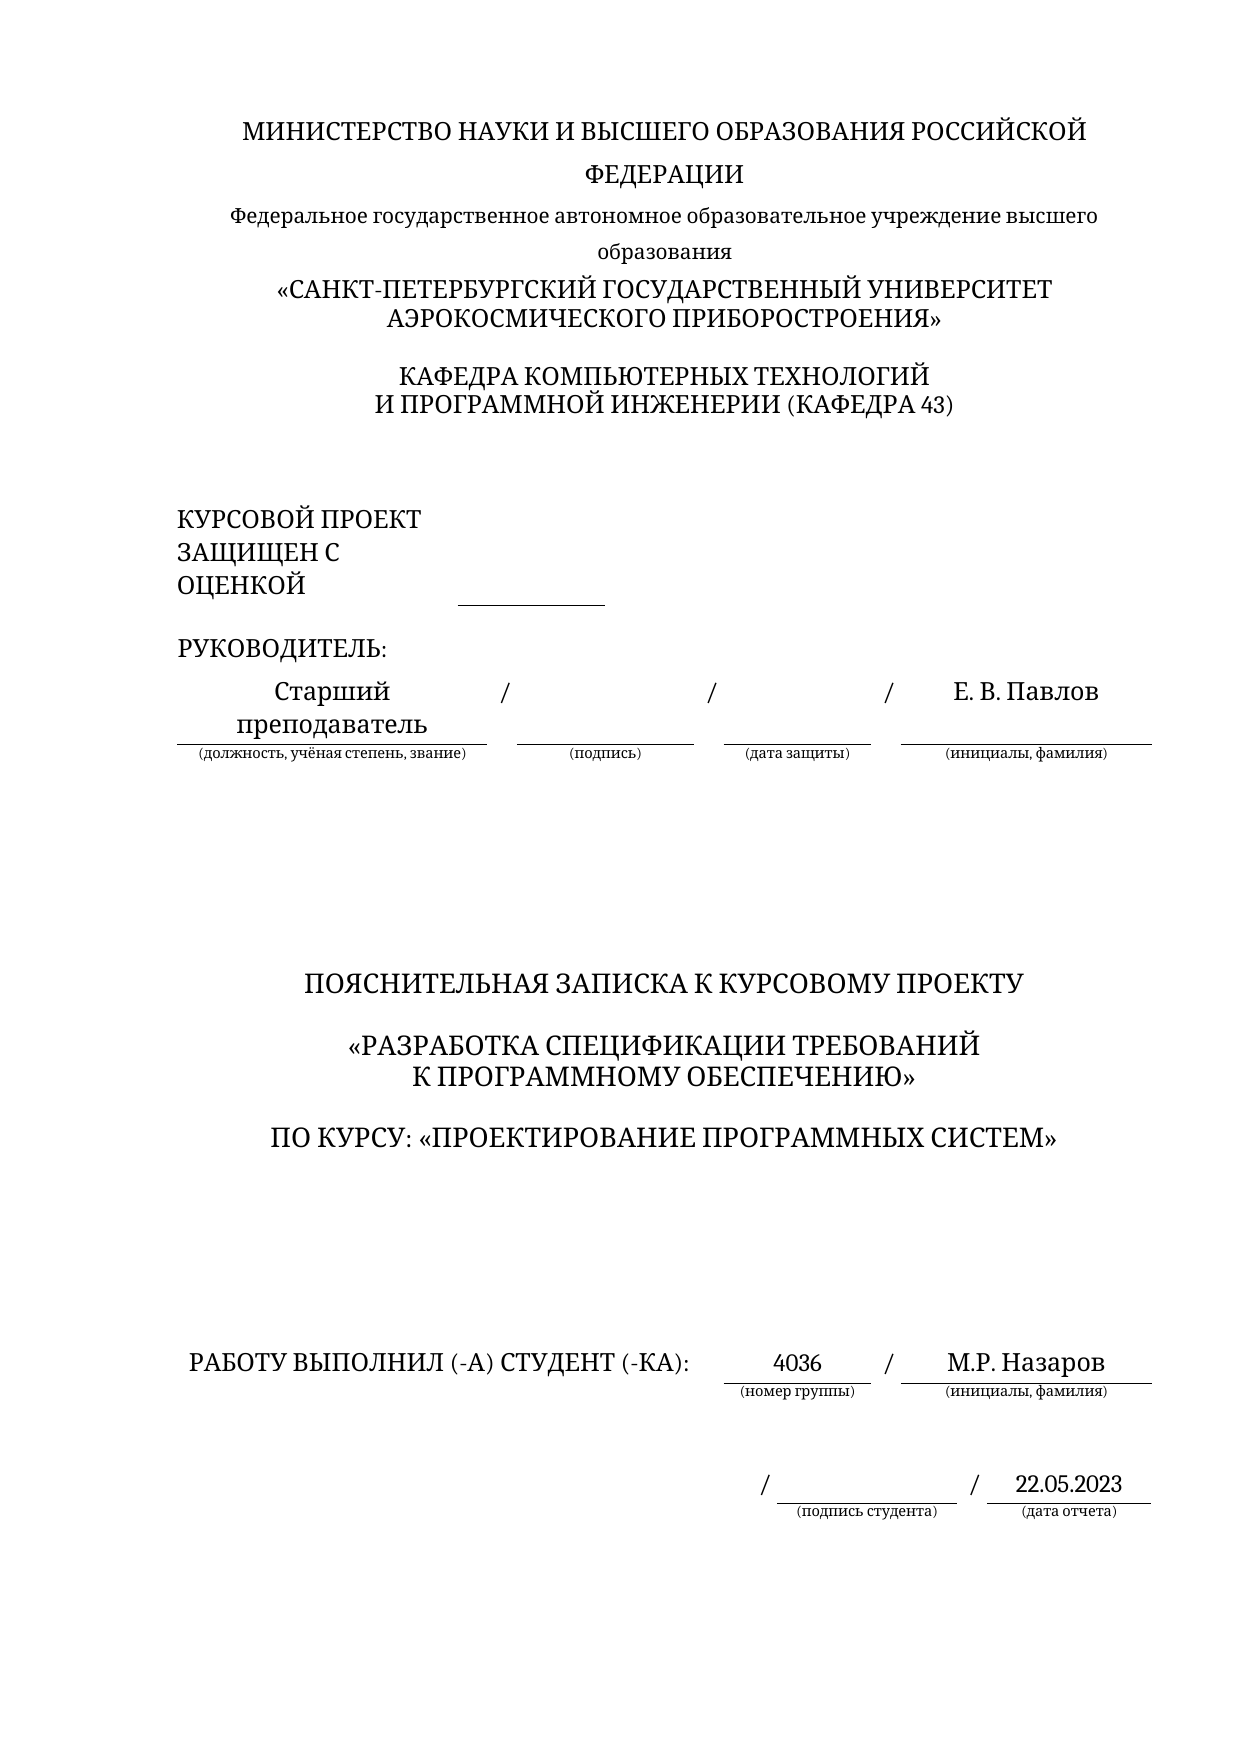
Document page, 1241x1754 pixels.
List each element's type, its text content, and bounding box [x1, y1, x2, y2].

table_header М.Р. Назаров [901, 1349, 1152, 1382]
table_cell [177, 1383, 723, 1412]
table_header / [747, 1470, 777, 1503]
table_cell [487, 744, 517, 774]
table_header [458, 506, 605, 605]
table_cell (инициалы, фамилия) [901, 1384, 1152, 1412]
text МИНИСТЕРСТВО НАУКИ И ВЫСШЕГО ОБРАЗОВАНИЯ РОССИЙСКОЙ ФЕДЕРАЦИИ [177, 118, 1152, 190]
table_cell [694, 744, 723, 774]
text РУКОВОДИТЕЛЬ: [177, 635, 1152, 664]
table_cell [871, 1383, 901, 1412]
table_header РАБОТУ ВЫПОЛНИЛ (-А) СТУДЕНТ (-КА): [177, 1349, 723, 1382]
table_header КУРСОВОЙ ПРОЕКТ ЗАЩИЩЕН С ОЦЕНКОЙ [177, 506, 458, 605]
table_header [724, 678, 871, 744]
text «САНКТ-ПЕТЕРБУРГСКИЙ ГОСУДАРСТВЕННЫЙ УНИВЕРСИТЕТ [177, 276, 1152, 305]
table_cell (номер группы) [724, 1384, 871, 1412]
table_header 4036 [724, 1349, 871, 1382]
table_header 22.05.2023 [987, 1470, 1151, 1503]
table_header / [957, 1470, 987, 1503]
table_cell (дата защиты) [724, 745, 871, 774]
table_header ПОЯСНИТЕЛЬНАЯ ЗАПИСКА К КУРСОВОМУ ПРОЕКТУ [177, 947, 1151, 1023]
table_cell (дата отчета) [987, 1504, 1151, 1532]
table_cell [957, 1503, 987, 1532]
text Федеральное государственное автономное образовательное учреждение высшего образования [177, 204, 1152, 264]
table_cell [747, 1503, 777, 1532]
table_cell (подпись студента) [777, 1504, 957, 1532]
table_cell (должность, учёная степень, звание) [177, 745, 487, 774]
table_cell ПО КУРСУ: «ПРОЕКТИРОВАНИЕ ПРОГРАММНЫХ СИСТЕМ» [177, 1100, 1151, 1177]
table_header / [871, 1349, 901, 1382]
text АЭРОКОСМИЧЕСКОГО ПРИБОРОСТРОЕНИЯ» [177, 305, 1152, 334]
table_header Е. В. Павлов [901, 678, 1152, 744]
table_header / [871, 678, 901, 744]
table_cell [871, 744, 901, 774]
table_cell (инициалы, фамилия) [901, 745, 1152, 774]
table_cell [177, 1503, 747, 1532]
table_header [517, 678, 694, 744]
table_cell (подпись) [517, 745, 694, 774]
table_header [777, 1470, 957, 1503]
table_header / [487, 678, 517, 744]
table_header / [694, 678, 723, 744]
table_header [177, 1470, 747, 1503]
text КАФЕДРА КОМПЬЮТЕРНЫХ ТЕХНОЛОГИЙ [177, 362, 1152, 391]
text И ПРОГРАММНОЙ ИНЖЕНЕРИИ (КАФЕДРА 43) [177, 391, 1152, 420]
table_header Старший преподаватель [177, 678, 487, 744]
table_cell «РАЗРАБОТКА СПЕЦИФИКАЦИИ ТРЕБОВАНИЙ К ПРОГРАММНОМУ ОБЕСПЕЧЕНИЮ» [177, 1023, 1151, 1100]
